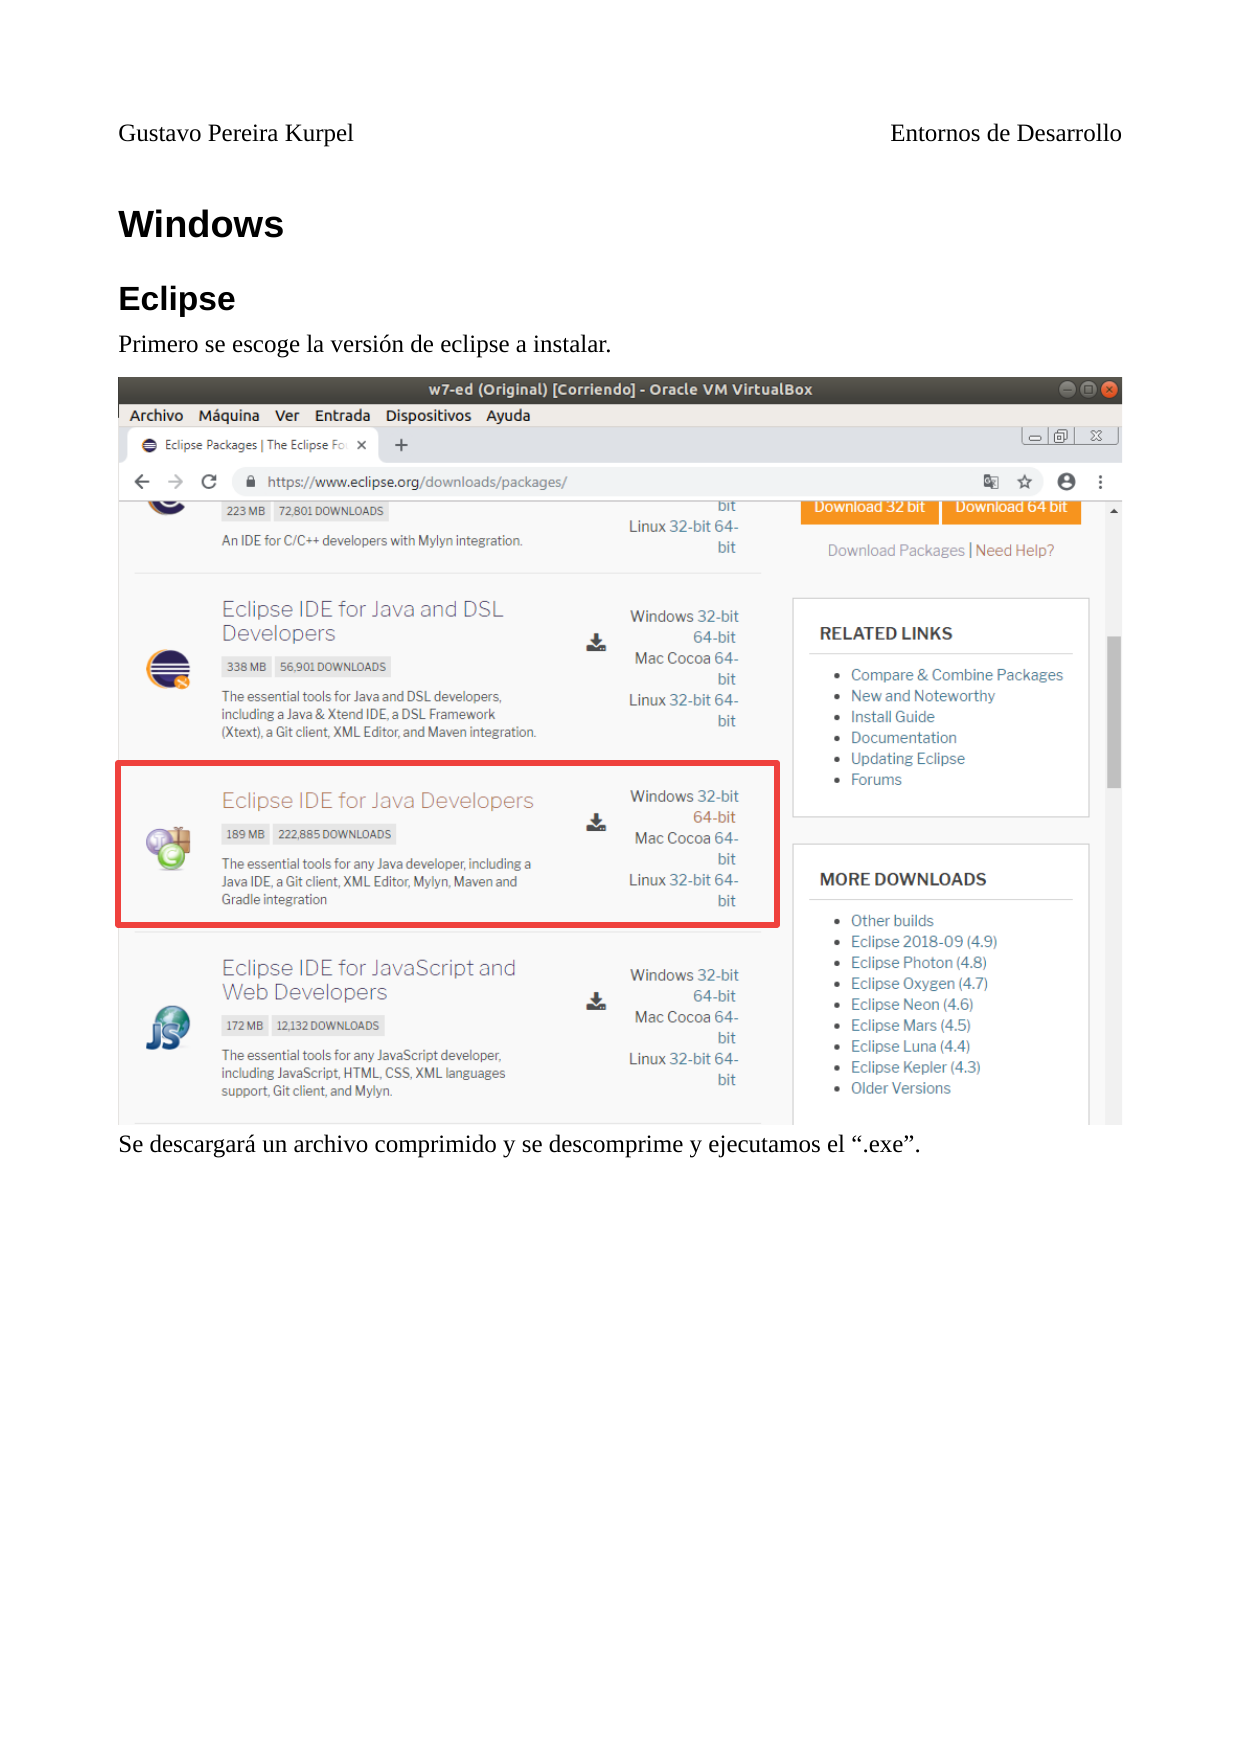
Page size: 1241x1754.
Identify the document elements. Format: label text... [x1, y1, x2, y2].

subtitle Windows [118, 201, 1122, 245]
text Se descargará un archivo comprimido y se descomprime y ejecutamos el “.exe”. [118, 1125, 1122, 1158]
picture [121, 766, 774, 922]
text Primero se escoge la versión de eclipse a instalar. [118, 329, 1122, 358]
subtitle Eclipse [118, 278, 1122, 317]
picture [118, 377, 1123, 1125]
